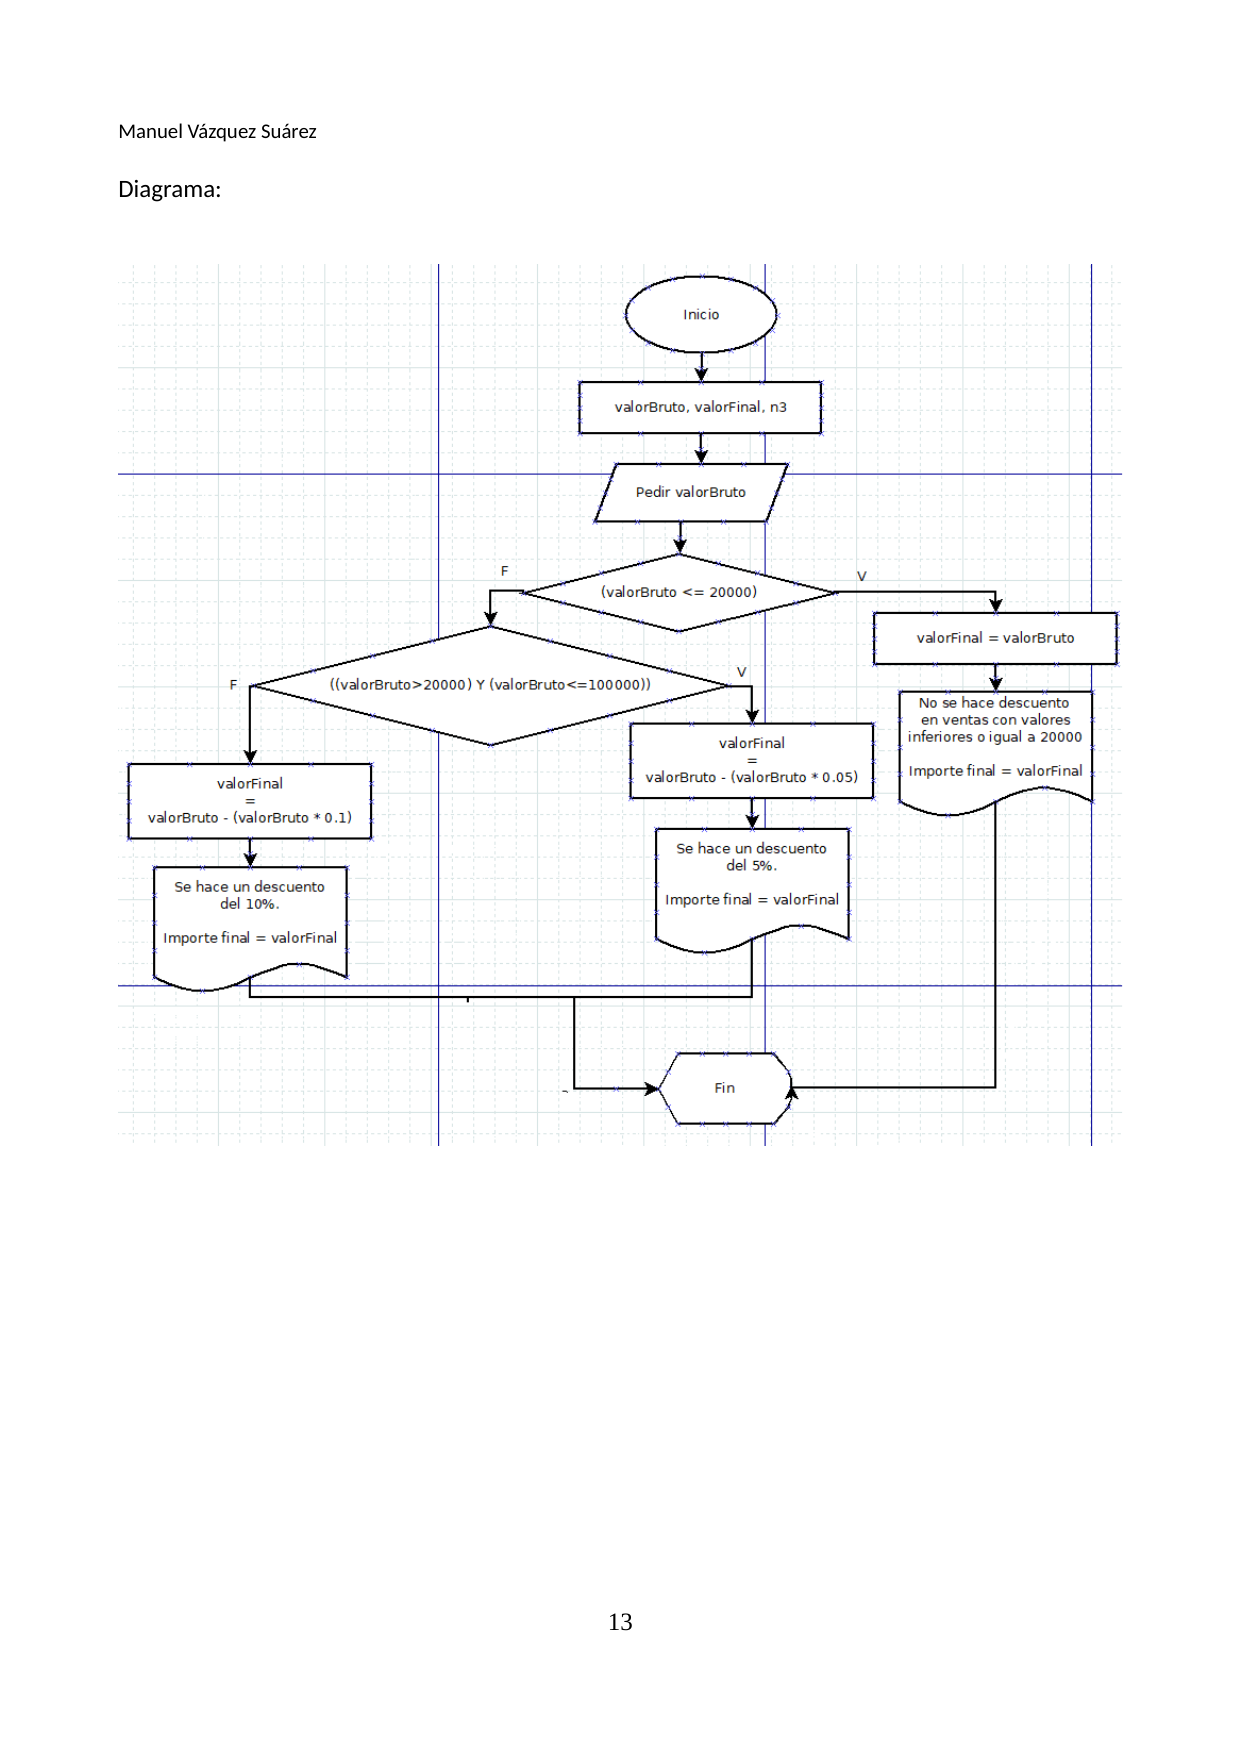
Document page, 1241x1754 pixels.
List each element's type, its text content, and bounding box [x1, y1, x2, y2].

picture [118, 264, 1123, 1146]
text Diagrama: [118, 173, 1122, 203]
